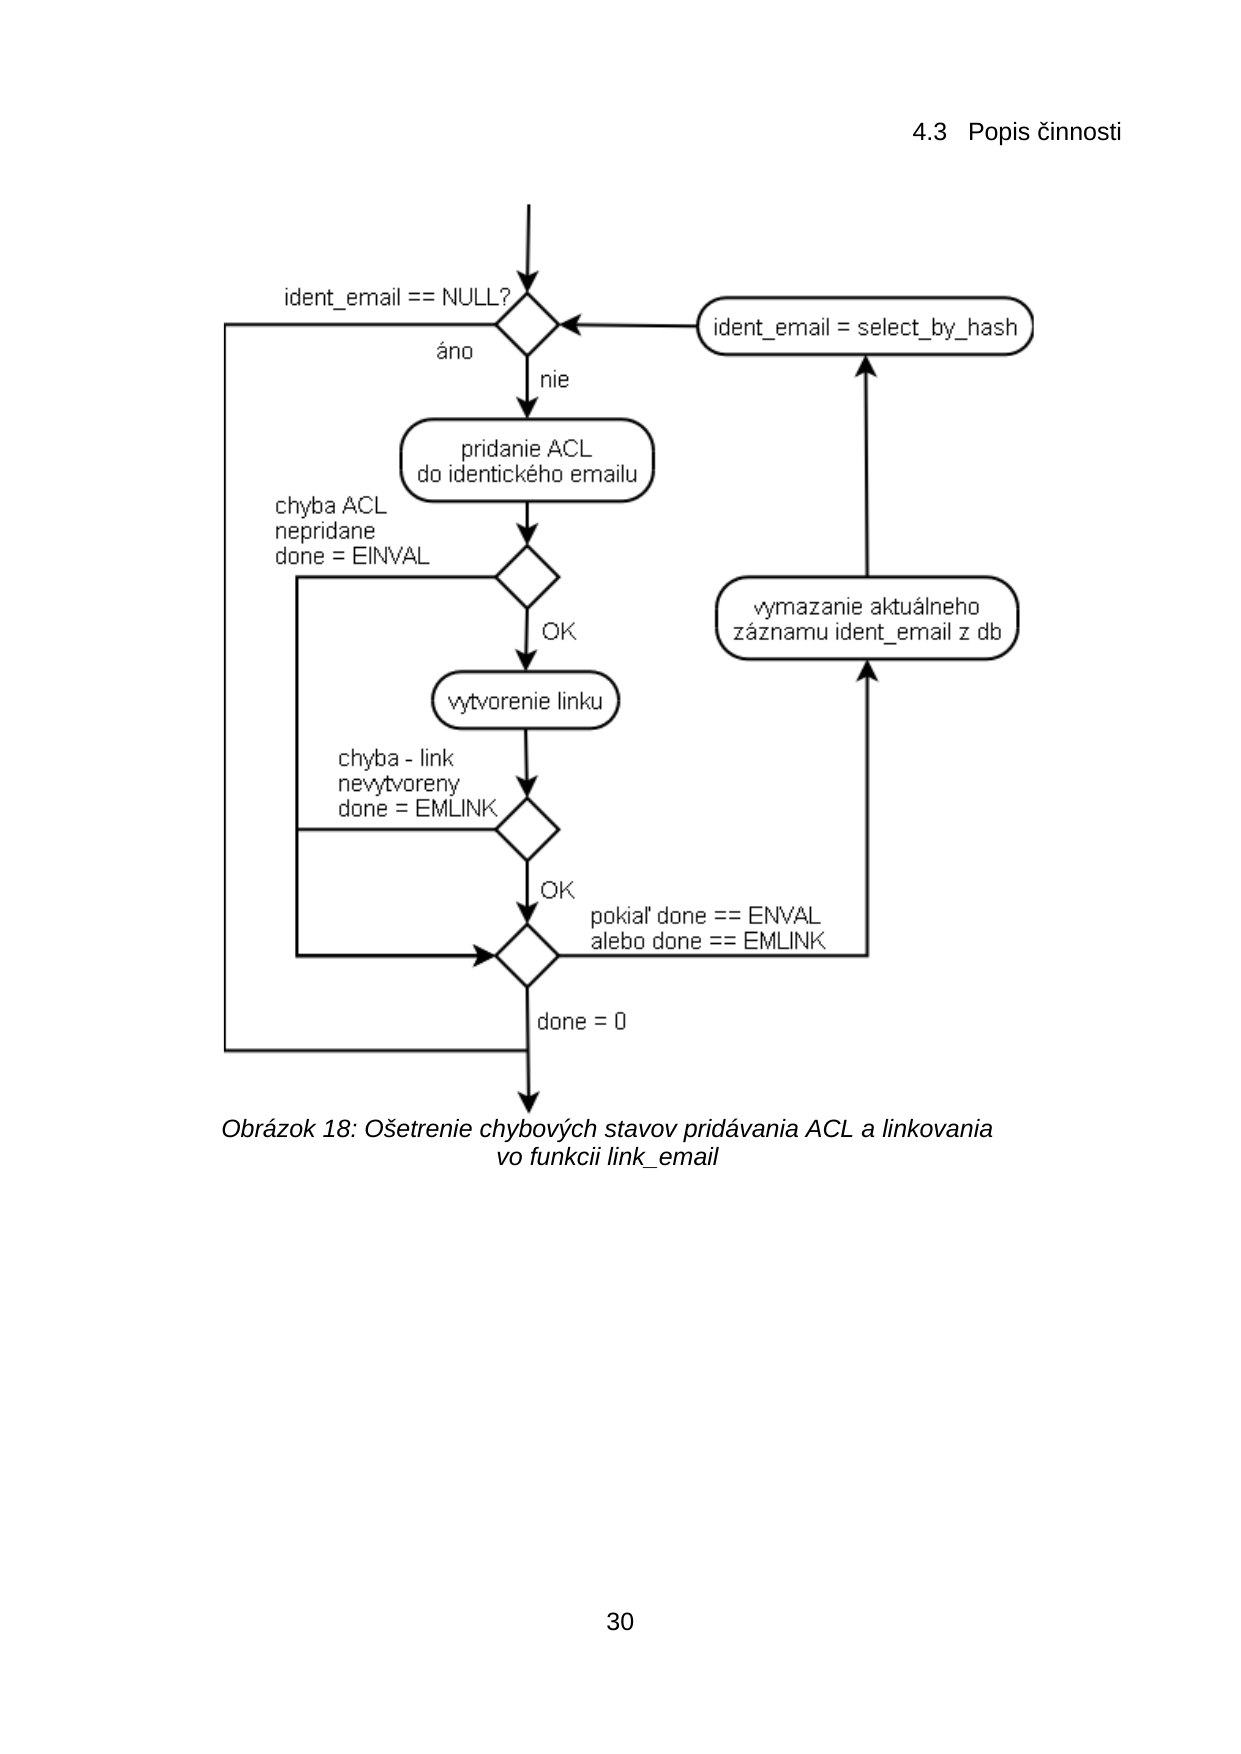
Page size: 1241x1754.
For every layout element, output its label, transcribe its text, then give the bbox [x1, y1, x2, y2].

text Obrázok 18: Ošetrenie chybových stavov pridávania ACL a linkovania vo funkcii link_email [194, 191, 1022, 1170]
picture [223, 204, 1034, 1115]
